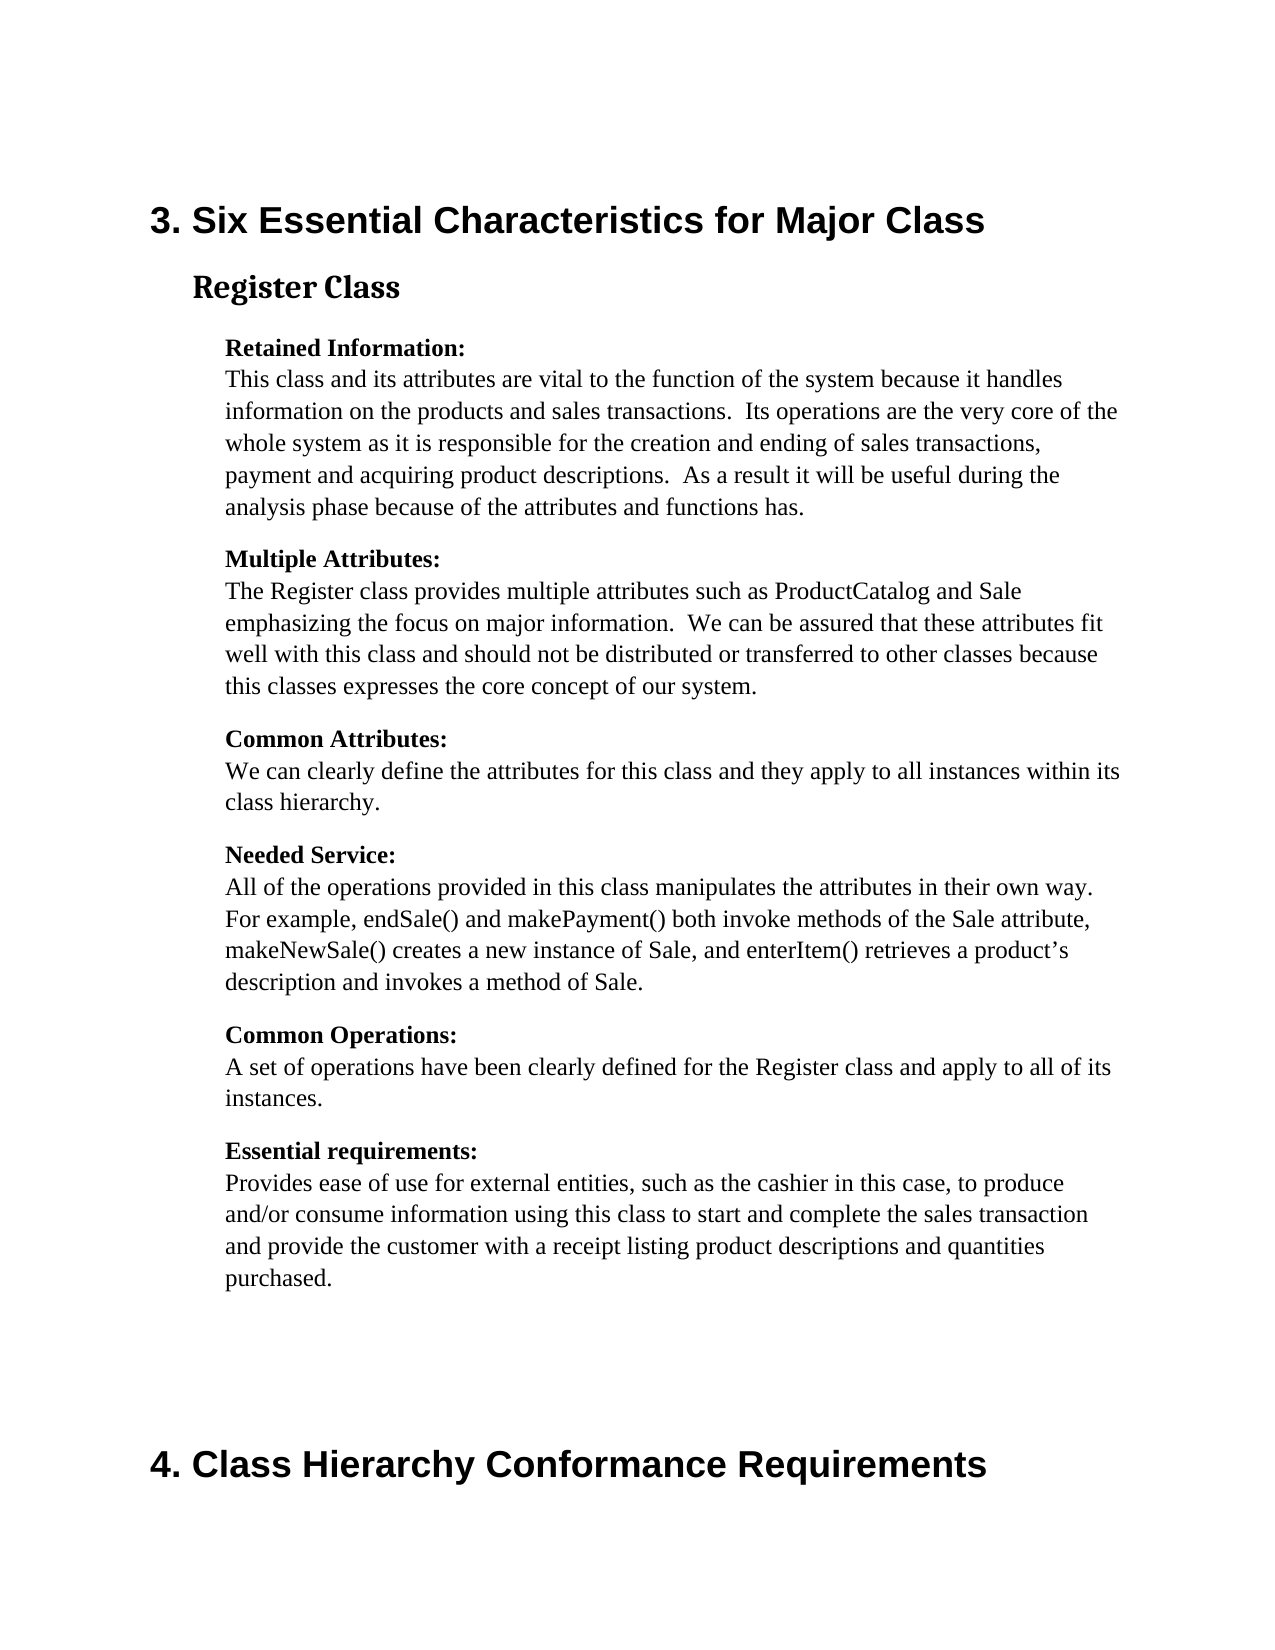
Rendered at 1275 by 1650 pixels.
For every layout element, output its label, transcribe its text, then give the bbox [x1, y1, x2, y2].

text Provides ease of use for external entities, such as the cashier in this case, to produce and/or consume information using this class to start and complete the sales transaction and provide the customer with a receipt listing product descriptions and quantities purchased. [225, 1169, 1125, 1292]
subtitle 3. Six Essential Characteristics for Major Class [150, 200, 1125, 242]
text A set of operations have been clearly defined for the Register class and apply to all of its instances. [225, 1053, 1125, 1112]
text This class and its attributes are vital to the function of the system because it handles information on the products and sales transactions. Its operations are the very core of the whole system as it is responsible for the creation and ending of sales transactions, payment and acquiring product descriptions. As a result it will be useful during the analysis phase because of the attributes and functions has. [225, 366, 1125, 520]
text Common Operations: [225, 1021, 1125, 1048]
text All of the operations provided in this class manipulates the attributes in their own way. For example, endSale() and makePayment() both invoke methods of the Sale attribute, makeNewSale() creates a new instance of Sale, and enterItem() retrieves a product’s description and invokes a method of Sale. [225, 873, 1125, 996]
text Needed Service: [225, 841, 1125, 869]
text The Register class provides multiple attributes such as ProductCatalog and Sale emphasizing the focus on major information. We can be assured that these attributes fit well with this class and should not be distributed or transferred to other classes because this classes expresses the core concept of our system. [225, 577, 1125, 700]
text Register Class [150, 269, 1125, 307]
text We can clearly define the attributes for this class and they apply to all instances within its class hierarchy. [225, 757, 1125, 816]
text Common Attributes: [225, 725, 1125, 753]
text Essential requirements: [225, 1137, 1125, 1165]
text Multiple Attributes: [225, 545, 1125, 573]
subtitle 4. Class Hierarchy Conformance Requirements [150, 1444, 1125, 1486]
text Retained Information: [225, 334, 1125, 362]
